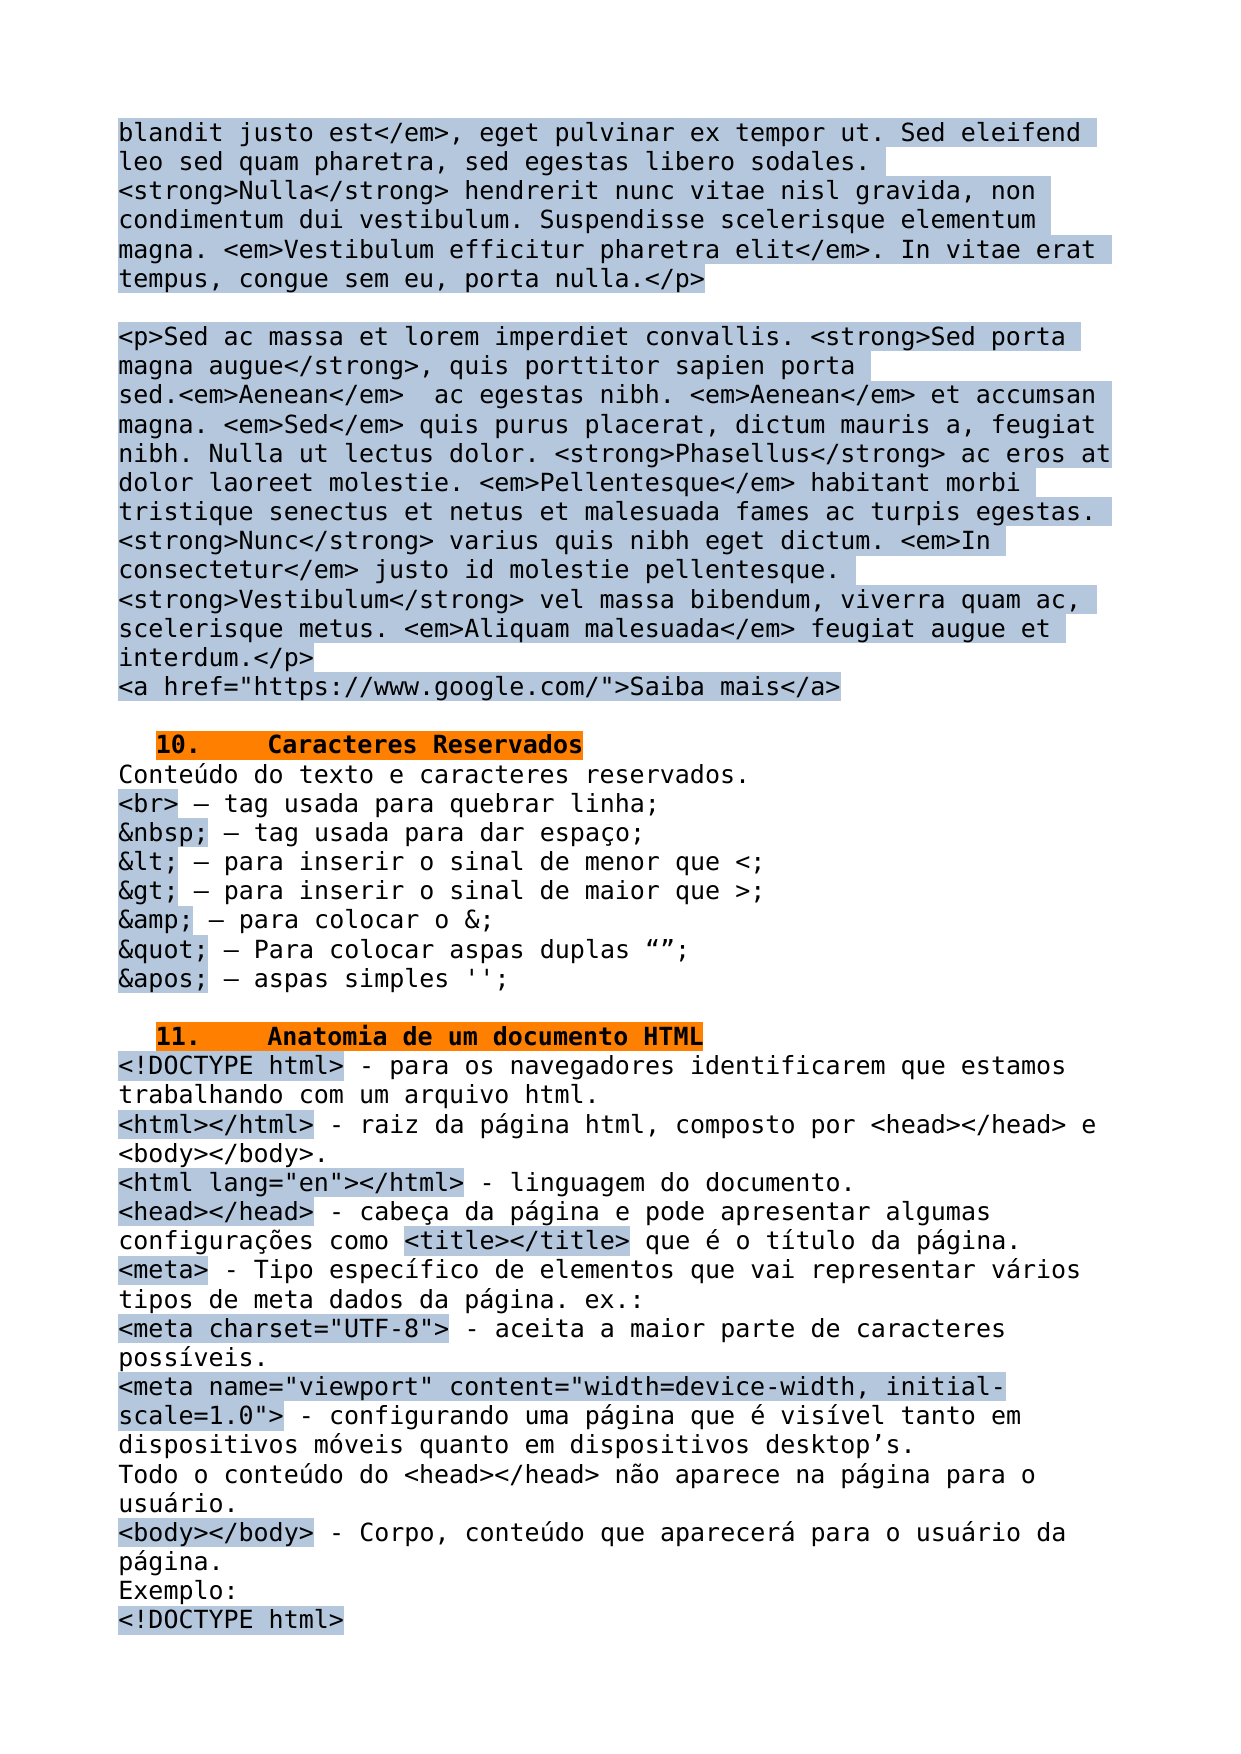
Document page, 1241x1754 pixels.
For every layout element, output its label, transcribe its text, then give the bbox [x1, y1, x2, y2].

text <html lang="en"></html> - linguagem do documento. [118, 1168, 1122, 1197]
text <p>Sed ac massa et lorem imperdiet convallis. <strong>Sed porta magna augue</strong>, quis porttitor sapien porta sed.<em>Aenean</em> ac egestas nibh. <em>Aenean</em> et accumsan magna. <em>Sed</em> quis purus placerat, dictum mauris a, feugiat nibh. Nulla ut lectus dolor. <strong>Phasellus</strong> ac eros at dolor laoreet molestie. <em>Pellentesque</em> habitant morbi tristique senectus et netus et malesuada fames ac turpis egestas. <strong>Nunc</strong> varius quis nibh eget dictum. <em>In consectetur</em> justo id molestie pellentesque. <strong>Vestibulum</strong> vel massa bibendum, viverra quam ac, scelerisque metus. <em>Aliquam malesuada</em> feugiat augue et interdum.</p> [118, 322, 1122, 672]
text blandit justo est</em>, eget pulvinar ex tempor ut. Sed eleifend leo sed quam pharetra, sed egestas libero sodales. <strong>Nulla</strong> hendrerit nunc vitae nisl gravida, non condimentum dui vestibulum. Suspendisse scelerisque elementum magna. <em>Vestibulum efficitur pharetra elit</em>. In vitae erat tempus, congue sem eu, porta nulla.</p> [118, 118, 1122, 293]
text &gt; – para inserir o sinal de maior que >; [118, 876, 1122, 906]
text <body></body> - Corpo, conteúdo que aparecerá para o usuário da página. [118, 1518, 1122, 1576]
text <br> – tag usada para quebrar linha; [118, 789, 1122, 818]
text <a href="https://www.google.com/">Saiba mais</a> [118, 672, 1122, 701]
text <html></html> - raiz da página html, composto por <head></head> e <body></body>. [118, 1110, 1122, 1168]
text <meta name="viewport" content="width=device-width, initial-scale=1.0"> - configurando uma página que é visível tanto em dispositivos móveis quanto em dispositivos desktop’s. [118, 1372, 1122, 1460]
text <meta charset="UTF-8"> - aceita a maior parte de caracteres possíveis. [118, 1314, 1122, 1372]
text &apos; – aspas simples ''; [118, 964, 1122, 993]
text <!DOCTYPE html> [118, 1606, 1122, 1635]
text Todo o conteúdo do <head></head> não aparece na página para o usuário. [118, 1460, 1122, 1518]
text Conteúdo do texto e caracteres reservados. [118, 760, 1122, 789]
text &quot; – Para colocar aspas duplas “”; [118, 935, 1122, 964]
text <!DOCTYPE html> - para os navegadores identificarem que estamos trabalhando com um arquivo html. [118, 1051, 1122, 1110]
text &nbsp; – tag usada para dar espaço; [118, 818, 1122, 847]
text &amp; – para colocar o &; [118, 906, 1122, 935]
text <meta> - Tipo específico de elementos que vai representar vários tipos de meta dados da página. ex.: [118, 1256, 1122, 1314]
list Caracteres Reservados [267, 731, 1122, 760]
text Exemplo: [118, 1576, 1122, 1606]
text &lt; – para inserir o sinal de menor que <; [118, 847, 1122, 876]
list Anatomia de um documento HTML [267, 1022, 1122, 1051]
text <head></head> - cabeça da página e pode apresentar algumas configurações como <title></title> que é o título da página. [118, 1197, 1122, 1256]
